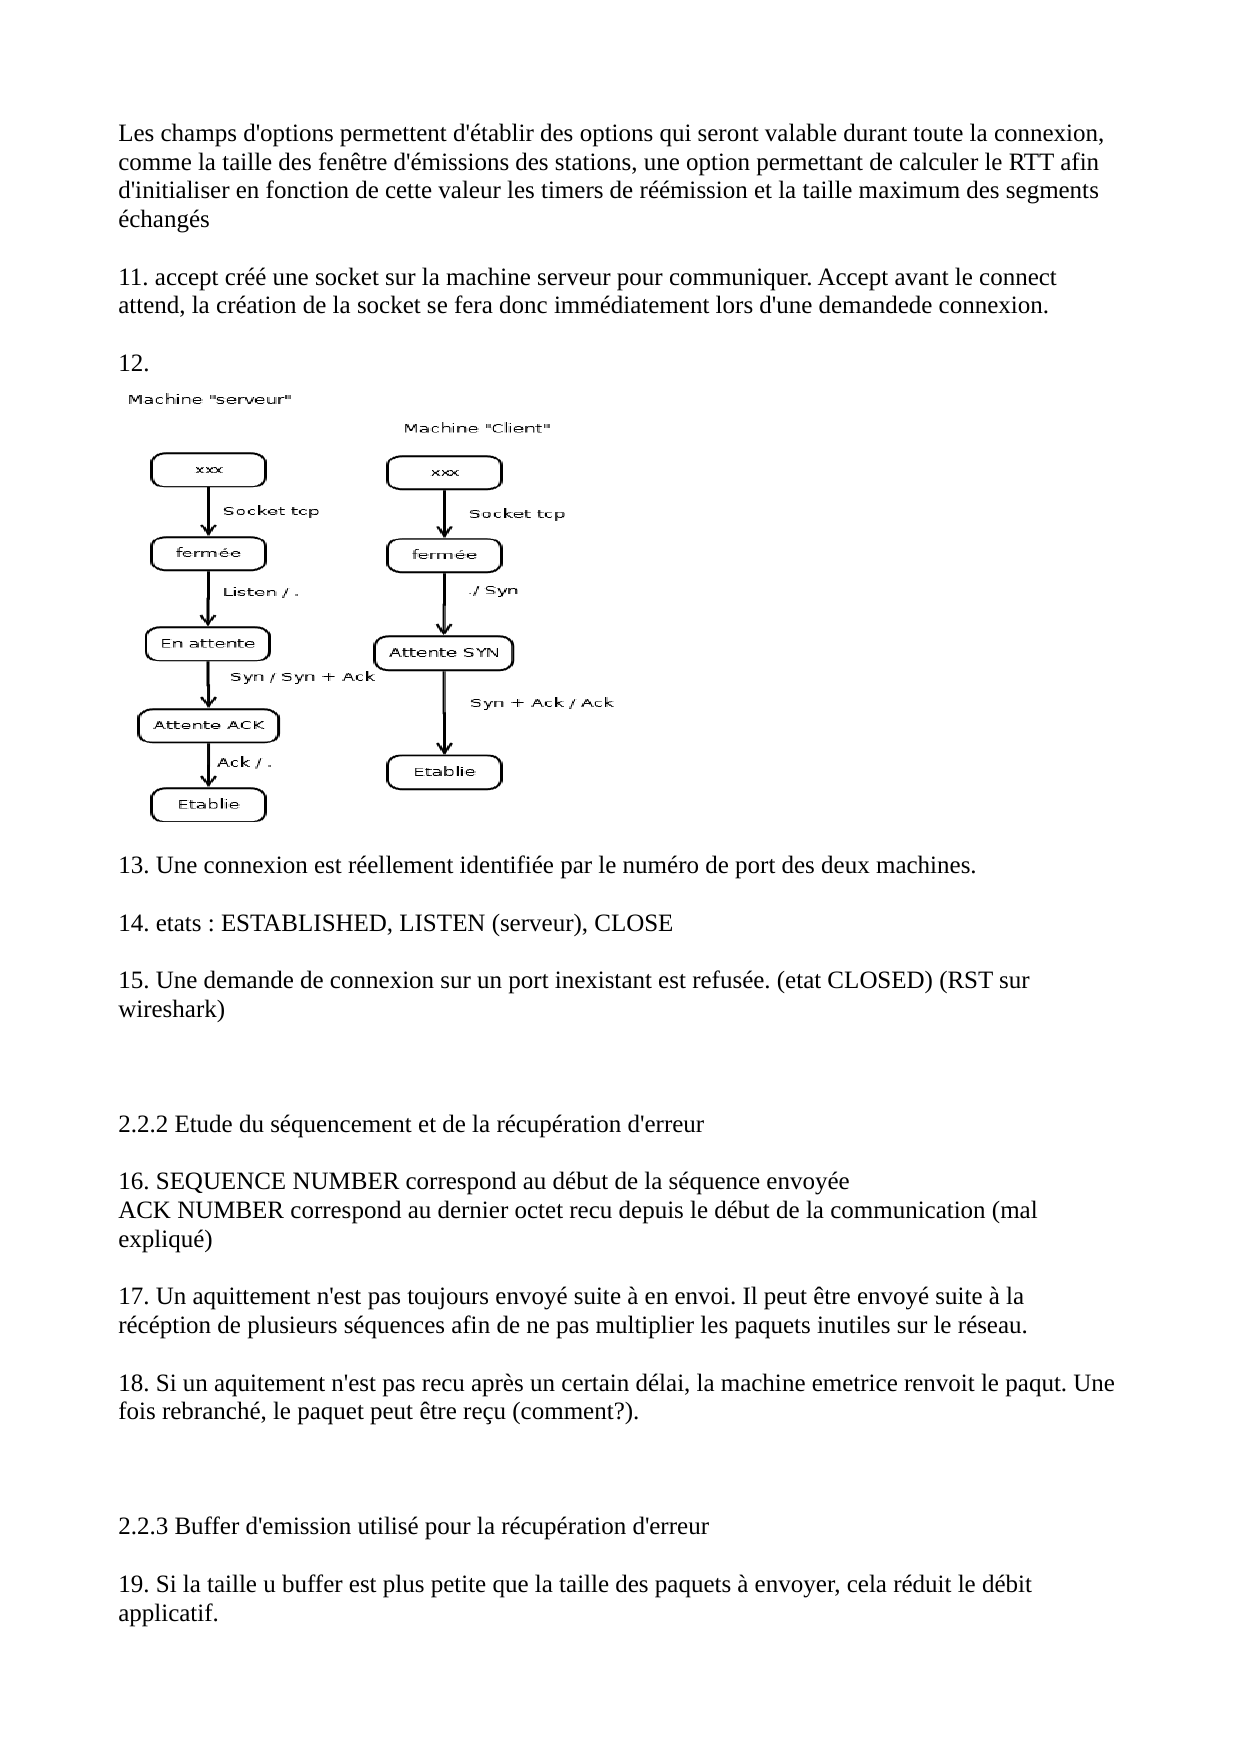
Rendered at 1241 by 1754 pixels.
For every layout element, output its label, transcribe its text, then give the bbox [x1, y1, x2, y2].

text Les champs d'options permettent d'établir des options qui seront valable durant toute la connexion, comme la taille des fenêtre d'émissions des stations, une option permettant de calculer le RTT afin d'initialiser en fonction de cette valeur les timers de réémission et la taille maximum des segments échangés 11. accept créé une socket sur la machine serveur pour communiquer. Accept avant le connect attend, la création de la socket se fera donc immédiatement lors d'une demandede connexion. 12. 13. Une connexion est réellement identifiée par le numéro de port des deux machines. 14. etats : ESTABLISHED, LISTEN (serveur), CLOSE 15. Une demande de connexion sur un port inexistant est refusée. (etat CLOSED) (RST sur wireshark) 2.2.2 Etude du séquencement et de la récupération d'erreur 16. SEQUENCE NUMBER correspond au début de la séquence envoyée ACK NUMBER correspond au dernier octet recu depuis le début de la communication (mal expliqué) 17. Un aquittement n'est pas toujours envoyé suite à en envoi. Il peut être envoyé suite à la récéption de plusieurs séquences afin de ne pas multiplier les paquets inutiles sur le réseau. 18. Si un aquitement n'est pas recu après un certain délai, la machine emetrice renvoit le paqut. Une fois rebranché, le paquet peut être reçu (comment?). 2.2.3 Buffer d'emission utilisé pour la récupération d'erreur 19. Si la taille u buffer est plus petite que la taille des paquets à envoyer, cela réduit le débit applicatif. [118, 118, 1122, 1626]
picture [128, 393, 614, 822]
